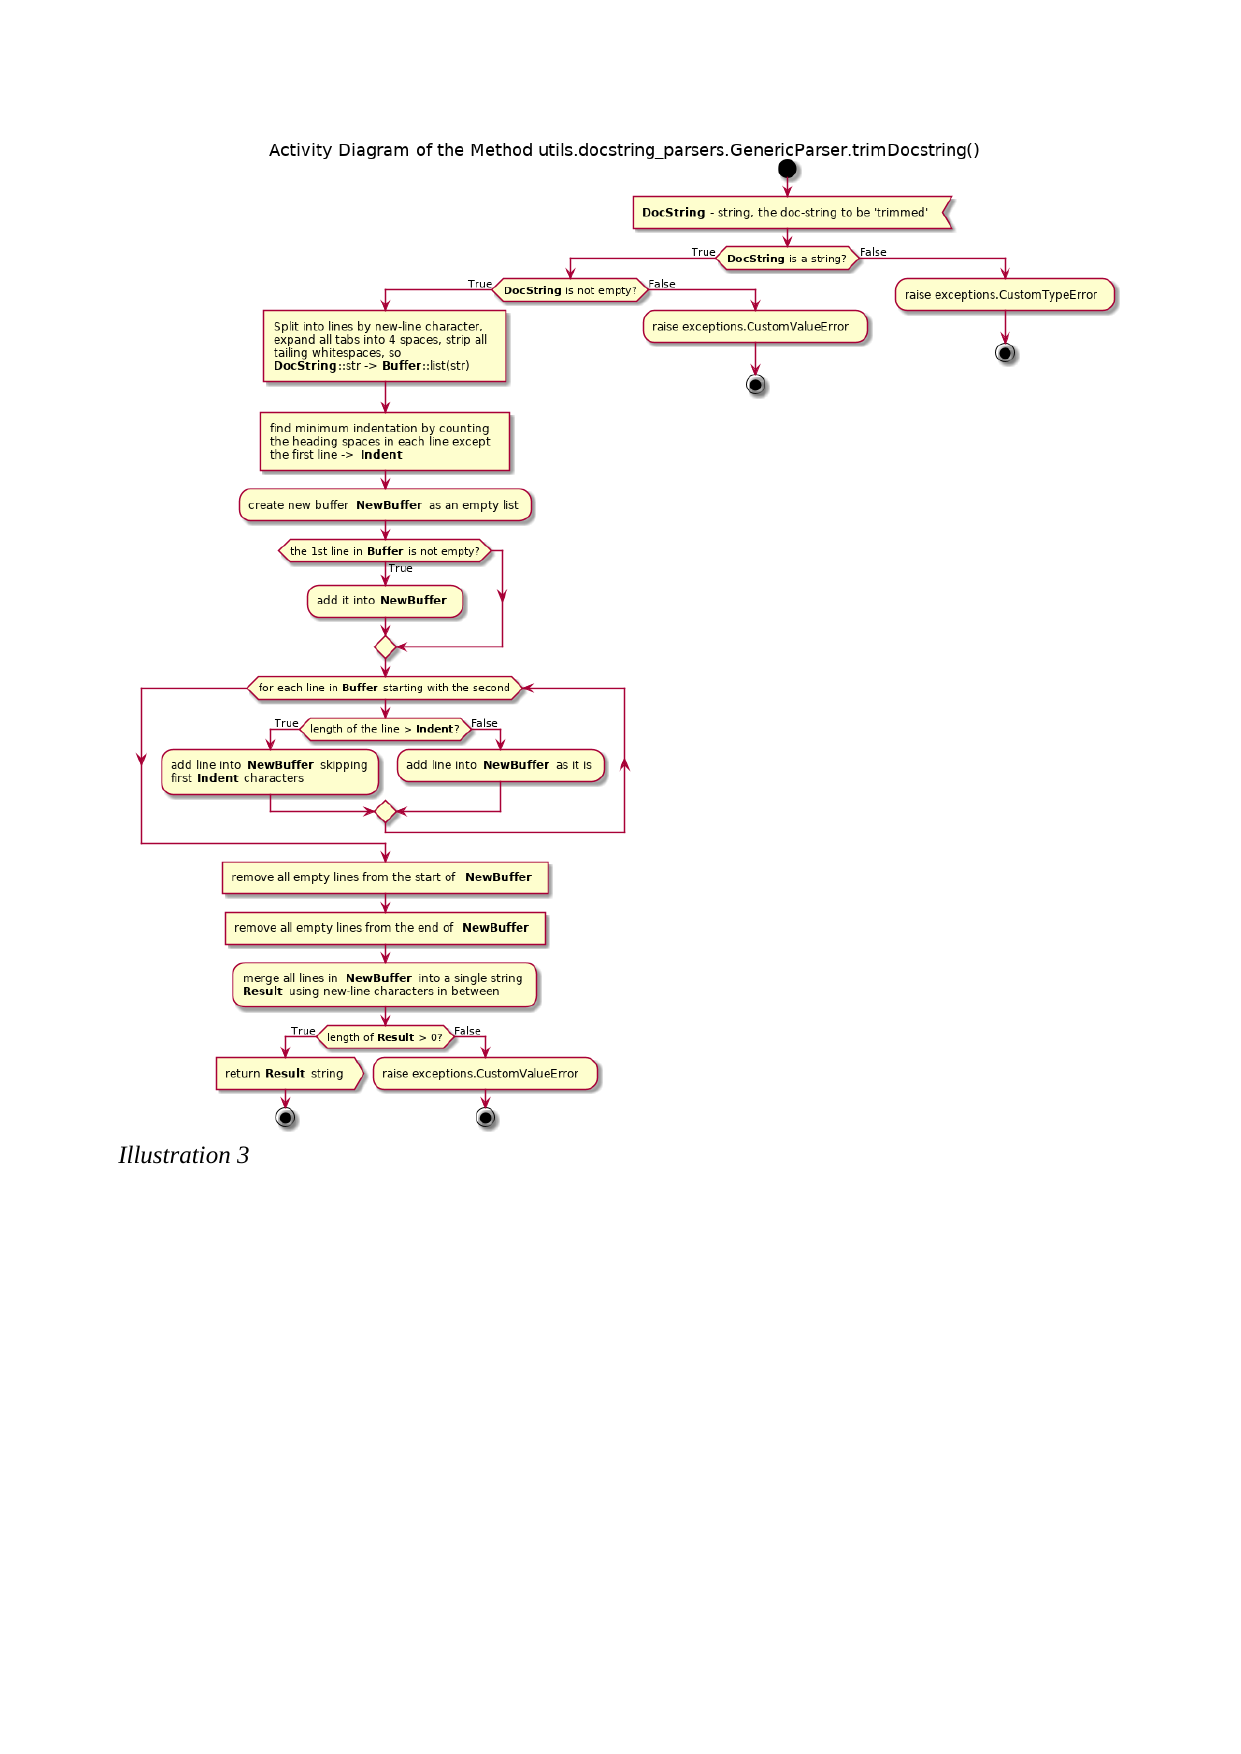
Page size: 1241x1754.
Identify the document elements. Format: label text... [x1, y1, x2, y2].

text Illustration 3 [118, 1135, 1122, 1169]
picture [118, 130, 1123, 1135]
